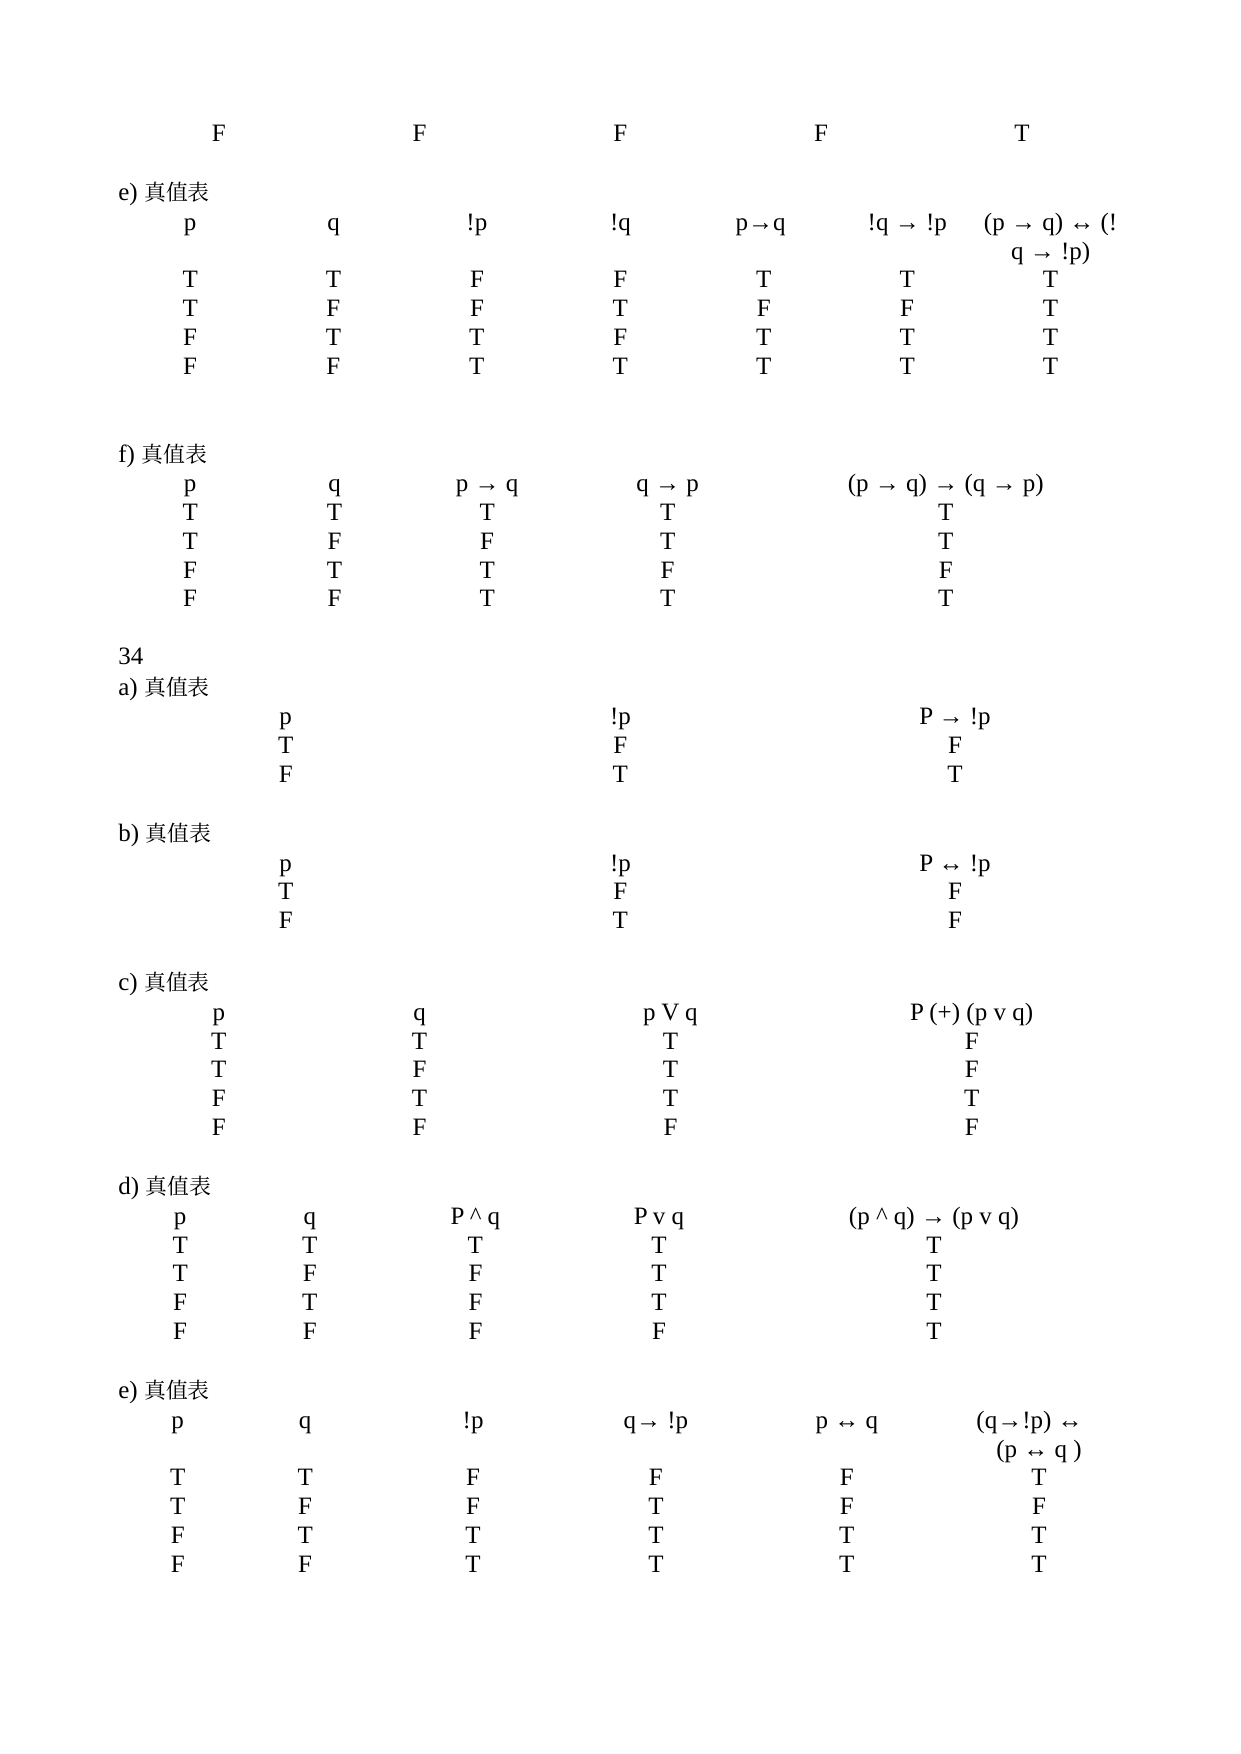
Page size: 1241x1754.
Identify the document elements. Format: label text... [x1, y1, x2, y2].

table_cell T [979, 293, 1122, 322]
table_cell T [237, 1463, 373, 1491]
text b) 真值表 [118, 816, 1122, 848]
table_cell F [573, 1463, 738, 1491]
table_header P v q [573, 1201, 745, 1230]
table_header q [319, 997, 520, 1026]
table_cell T [739, 1549, 955, 1577]
table_cell T [407, 497, 567, 526]
table_cell T [979, 265, 1122, 293]
table_header P ↔ !p [788, 848, 1122, 876]
table_cell T [520, 1026, 821, 1054]
table_cell F [573, 1316, 745, 1345]
table_cell T [955, 1549, 1123, 1577]
table_cell F [378, 1287, 573, 1316]
table_cell T [768, 584, 1123, 612]
text a) 真值表 [118, 670, 1122, 701]
table_header q [261, 469, 407, 497]
table_cell T [118, 1026, 319, 1054]
table_header p [118, 207, 261, 264]
table_cell T [118, 526, 261, 555]
table_cell F [261, 351, 405, 379]
table_cell T [118, 1259, 242, 1287]
table_header !p [453, 701, 787, 730]
table_cell F [788, 730, 1122, 759]
table_cell F [118, 1287, 242, 1316]
table_cell T [573, 1549, 738, 1577]
table_cell T [548, 293, 692, 322]
table_cell F [118, 1112, 319, 1141]
table_header P → !p [788, 701, 1122, 730]
table_cell F [453, 876, 787, 905]
table_cell T [407, 584, 567, 612]
table_cell F [237, 1549, 373, 1577]
table_cell T [118, 876, 453, 905]
table_cell F [739, 1463, 955, 1491]
table_cell T [373, 1549, 573, 1577]
table_header !q → !p [835, 207, 979, 264]
table_header P (+) (p v q) [821, 997, 1122, 1026]
table_cell F [118, 351, 261, 379]
table_cell T [319, 1083, 520, 1112]
table_cell T [407, 555, 567, 583]
table_cell F [835, 293, 979, 322]
table_cell T [835, 322, 979, 351]
table_header q [237, 1405, 373, 1462]
table_cell F [118, 1520, 237, 1549]
table_cell T [745, 1287, 1123, 1316]
table_cell T [835, 265, 979, 293]
table_header p [118, 1201, 242, 1230]
table_header !p [405, 207, 548, 264]
table_cell F [319, 1055, 520, 1083]
table_cell F [373, 1463, 573, 1491]
table_cell T [118, 1230, 242, 1258]
table_cell F [118, 759, 453, 787]
table_header (q→!p) ↔ (p ↔ q ) [955, 1405, 1123, 1462]
table_header q→ !p [573, 1405, 738, 1462]
table_cell F [720, 118, 921, 147]
table_cell T [118, 293, 261, 322]
table_header !q [548, 207, 692, 264]
table_cell F [261, 293, 405, 322]
table_cell F [405, 265, 548, 293]
table_cell T [453, 759, 787, 787]
table_cell T [548, 351, 692, 379]
text 34 [118, 641, 1122, 670]
table_cell T [573, 1491, 738, 1520]
table_cell F [821, 1112, 1122, 1141]
table_cell F [319, 1112, 520, 1141]
table_cell F [242, 1259, 377, 1287]
table_cell F [378, 1259, 573, 1287]
table_cell F [373, 1491, 573, 1520]
table_header (p → q) → (q → p) [768, 469, 1123, 497]
table_cell F [520, 118, 720, 147]
table_cell F [118, 905, 453, 937]
text c) 真值表 [118, 966, 1122, 997]
table_cell T [567, 497, 768, 526]
table_header q [242, 1201, 377, 1230]
table_header !p [373, 1405, 573, 1462]
table_cell T [692, 351, 835, 379]
table_cell T [692, 265, 835, 293]
table_header q → p [567, 469, 768, 497]
table_cell T [118, 497, 261, 526]
text e) 真值表 [118, 176, 1122, 207]
table_cell T [373, 1520, 573, 1549]
table_cell F [548, 265, 692, 293]
table_cell T [261, 265, 405, 293]
table_cell F [242, 1316, 377, 1345]
table_cell F [739, 1491, 955, 1520]
table_cell T [955, 1463, 1123, 1491]
table_cell T [378, 1230, 573, 1258]
table_header p [118, 1405, 237, 1462]
table_cell T [821, 1083, 1122, 1112]
table_cell T [520, 1083, 821, 1112]
table_cell F [788, 905, 1122, 937]
table_cell F [261, 584, 407, 612]
table_cell F [453, 730, 787, 759]
table_cell F [821, 1026, 1122, 1054]
table_cell F [118, 1316, 242, 1345]
table_header q [261, 207, 405, 264]
table_cell T [261, 322, 405, 351]
table_cell F [405, 293, 548, 322]
text f) 真值表 [118, 437, 1122, 468]
table_cell T [520, 1055, 821, 1083]
table_cell T [118, 730, 453, 759]
text d) 真值表 [118, 1169, 1122, 1201]
table_cell T [453, 905, 787, 937]
table_cell F [237, 1491, 373, 1520]
table_cell T [405, 322, 548, 351]
table_cell F [118, 584, 261, 612]
table_cell T [979, 351, 1122, 379]
table_cell F [378, 1316, 573, 1345]
table_cell T [573, 1230, 745, 1258]
table_header p [118, 701, 453, 730]
table_cell T [921, 118, 1122, 147]
table_header p ↔ q [739, 1405, 955, 1462]
table_cell F [118, 118, 319, 147]
table_cell F [788, 876, 1122, 905]
table_header P ^ q [378, 1201, 573, 1230]
table_cell T [405, 351, 548, 379]
table_cell T [118, 1463, 237, 1491]
table_cell T [955, 1520, 1123, 1549]
text e) 真值表 [118, 1373, 1122, 1405]
table_cell F [520, 1112, 821, 1141]
table_cell T [739, 1520, 955, 1549]
table_cell T [567, 526, 768, 555]
table_cell F [567, 555, 768, 583]
table_cell T [573, 1287, 745, 1316]
table_header (p → q) ↔ (!q → !p) [979, 207, 1122, 264]
table_cell F [548, 322, 692, 351]
table_cell F [118, 1083, 319, 1112]
table_cell F [955, 1491, 1123, 1520]
table_header p→q [692, 207, 835, 264]
table_cell T [567, 584, 768, 612]
table_cell F [118, 1549, 237, 1577]
table_cell T [745, 1230, 1123, 1258]
table_cell T [745, 1316, 1123, 1345]
table_cell T [573, 1520, 738, 1549]
table_cell T [261, 497, 407, 526]
table_cell F [319, 118, 520, 147]
table_cell T [835, 351, 979, 379]
table_header (p ^ q) → (p v q) [745, 1201, 1123, 1230]
table_cell T [242, 1287, 377, 1316]
table_header !p [453, 848, 787, 876]
table_header p → q [407, 469, 567, 497]
table_cell F [261, 526, 407, 555]
table_cell T [118, 1055, 319, 1083]
table_cell F [118, 322, 261, 351]
table_cell F [768, 555, 1123, 583]
table_cell T [573, 1259, 745, 1287]
table_cell T [692, 322, 835, 351]
table_cell T [118, 265, 261, 293]
table_cell F [692, 293, 835, 322]
table_cell T [745, 1259, 1123, 1287]
table_cell T [768, 497, 1123, 526]
table_cell T [261, 555, 407, 583]
table_header p V q [520, 997, 821, 1026]
table_cell T [118, 1491, 237, 1520]
table_cell F [407, 526, 567, 555]
table_header p [118, 997, 319, 1026]
table_header p [118, 469, 261, 497]
table_cell T [768, 526, 1123, 555]
table_cell F [821, 1055, 1122, 1083]
table_cell T [319, 1026, 520, 1054]
table_cell T [979, 322, 1122, 351]
table_cell F [118, 555, 261, 583]
table_cell T [788, 759, 1122, 787]
table_cell T [237, 1520, 373, 1549]
table_header p [118, 848, 453, 876]
table_cell T [242, 1230, 377, 1258]
